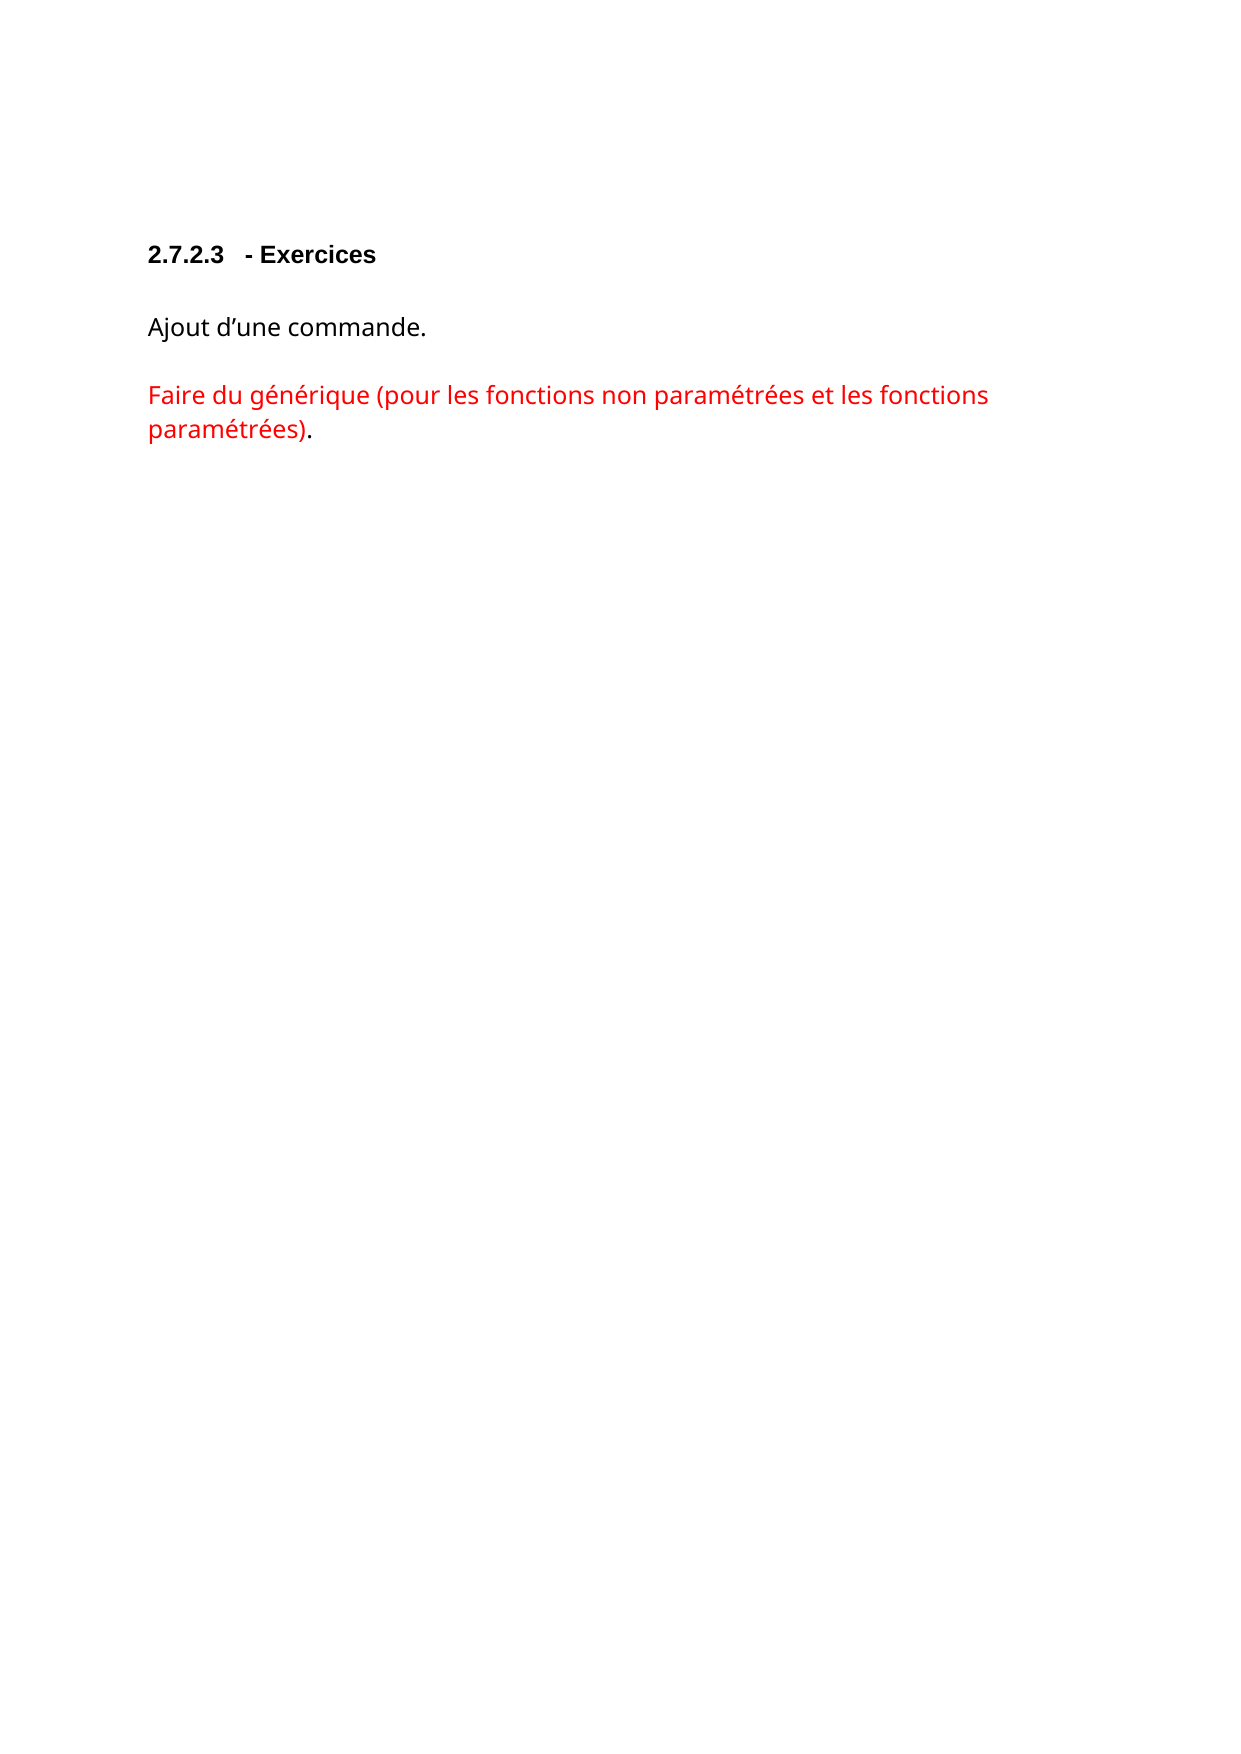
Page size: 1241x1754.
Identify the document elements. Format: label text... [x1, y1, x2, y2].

text Ajout d’une commande. [148, 309, 1092, 343]
subtitle - Exercices [148, 240, 1092, 269]
text Faire du générique (pour les fonctions non paramétrées et les fonctions paramétrées). [148, 377, 1092, 446]
